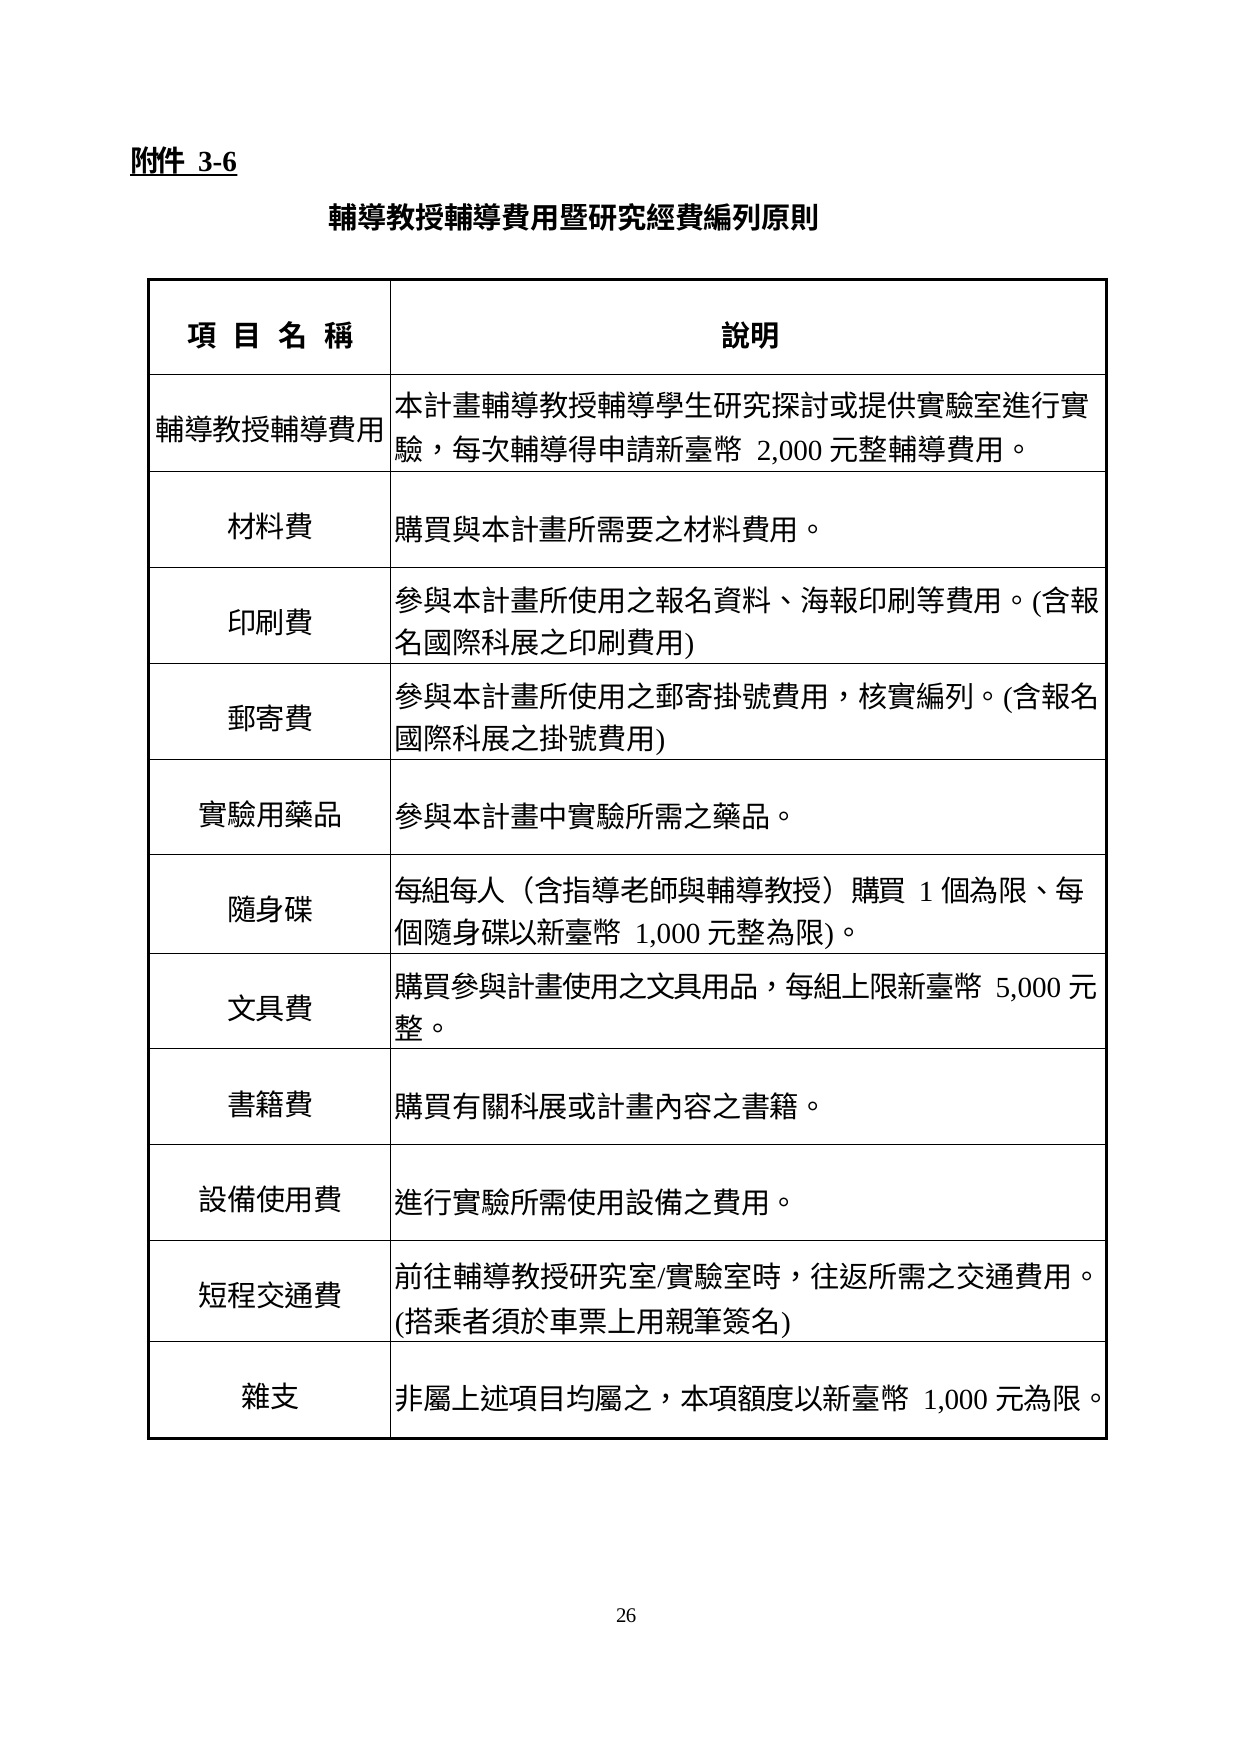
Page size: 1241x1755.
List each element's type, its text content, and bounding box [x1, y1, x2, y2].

table_cell 雜支 [150, 1342, 390, 1437]
subtitle 輔導教授輔導費用暨研究經費編列原則 [123, 194, 1025, 236]
table_header 說明 [391, 281, 1105, 374]
table_cell 郵寄費 [150, 664, 390, 759]
table_cell 本計畫輔導教授輔導學生研究探討或提供實驗室進行實驗，每次輔導得申請新臺幣 2,000 元整輔導費用。 [391, 375, 1105, 471]
table_cell 書籍費 [150, 1049, 390, 1144]
table_cell 非屬上述項目均屬之，本項額度以新臺幣 1,000 元為限。 [391, 1342, 1105, 1437]
table_cell 購買有關科展或計畫內容之書籍。 [391, 1049, 1105, 1144]
table_cell 參與本計畫所使用之郵寄掛號費用，核實編列。(含報名國際科展之掛號費用) [391, 664, 1105, 759]
table_header 項 目 名 稱 [150, 281, 390, 374]
table_cell 設備使用費 [150, 1145, 390, 1240]
table_cell 實驗用藥品 [150, 760, 390, 854]
table_cell 文具費 [150, 954, 390, 1048]
table_cell 前往輔導教授研究室/實驗室時，往返所需之交通費用。 (搭乘者須於車票上用親筆簽名) [391, 1241, 1105, 1341]
table_cell 參與本計畫中實驗所需之藥品。 [391, 760, 1105, 854]
table_cell 購買與本計畫所需要之材料費用。 [391, 472, 1105, 567]
table_cell 材料費 [150, 472, 390, 567]
table_cell 短程交通費 [150, 1241, 390, 1341]
table_cell 輔導教授輔導費用 [150, 375, 390, 471]
table_cell 印刷費 [150, 568, 390, 663]
table_cell 隨身碟 [150, 855, 390, 952]
table_cell 每組每人（含指導老師與輔導教授）購買 1 個為限、每個隨身碟以新臺幣 1,000 元整為限)。 [391, 855, 1105, 952]
table_cell 進行實驗所需使用設備之費用。 [391, 1145, 1105, 1240]
table_cell 參與本計畫所使用之報名資料、海報印刷等費用。(含報名國際科展之印刷費用) [391, 568, 1105, 663]
table_cell 購買參與計畫使用之文具用品，每組上限新臺幣 5,000 元整。 [391, 954, 1105, 1048]
